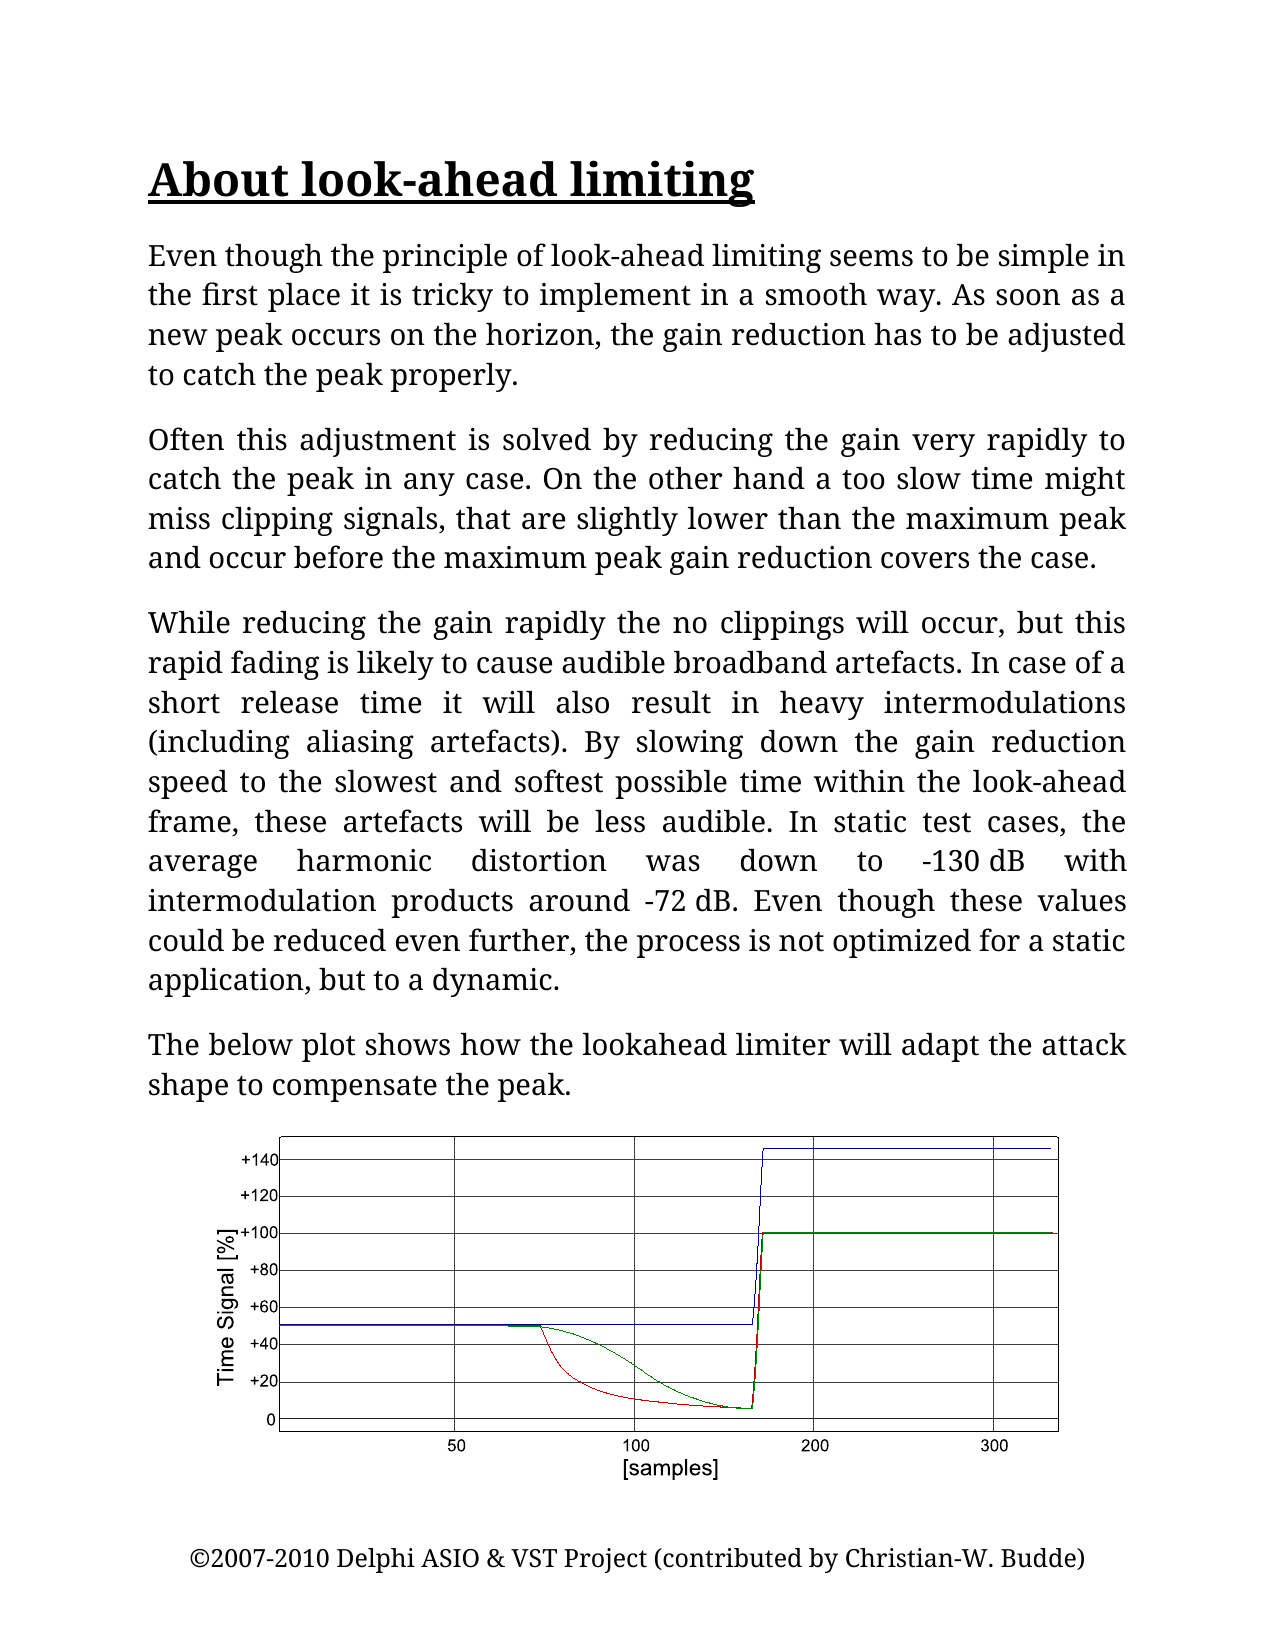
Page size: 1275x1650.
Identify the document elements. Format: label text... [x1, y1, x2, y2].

text Even though the principle of look-ahead limiting seems to be simple in the first place it is tricky to implement in a smooth way. As soon as a new peak occurs on the horizon, the gain reduction has to be adjusted to catch the peak properly. [148, 235, 1127, 394]
text While reducing the gain rapidly the no clippings will occur, but this rapid fading is likely to cause audible broadband artefacts. In case of a short release time it will also result in heavy intermodulations (including aliasing artefacts). By slowing down the gain reduction speed to the slowest and softest possible time within the look-ahead frame, these artefacts will be less audible. In static test cases, the average harmonic distortion was down to -130 dB with intermodulation products around -72 dB. Even though these values could be reduced even further, the process is not optimized for a static application, but to a dynamic. [148, 602, 1127, 999]
text The below plot shows how the lookahead limiter will adapt the attack shape to compensate the peak. [148, 1024, 1127, 1104]
text Often this adjustment is solved by reducing the gain very rapidly to catch the peak in any case. On the other hand a too slow time might miss clipping signals, that are slightly lower than the maximum peak and occur before the maximum peak gain reduction covers the case. [148, 419, 1127, 577]
subtitle About look-ahead limiting [148, 148, 1127, 210]
